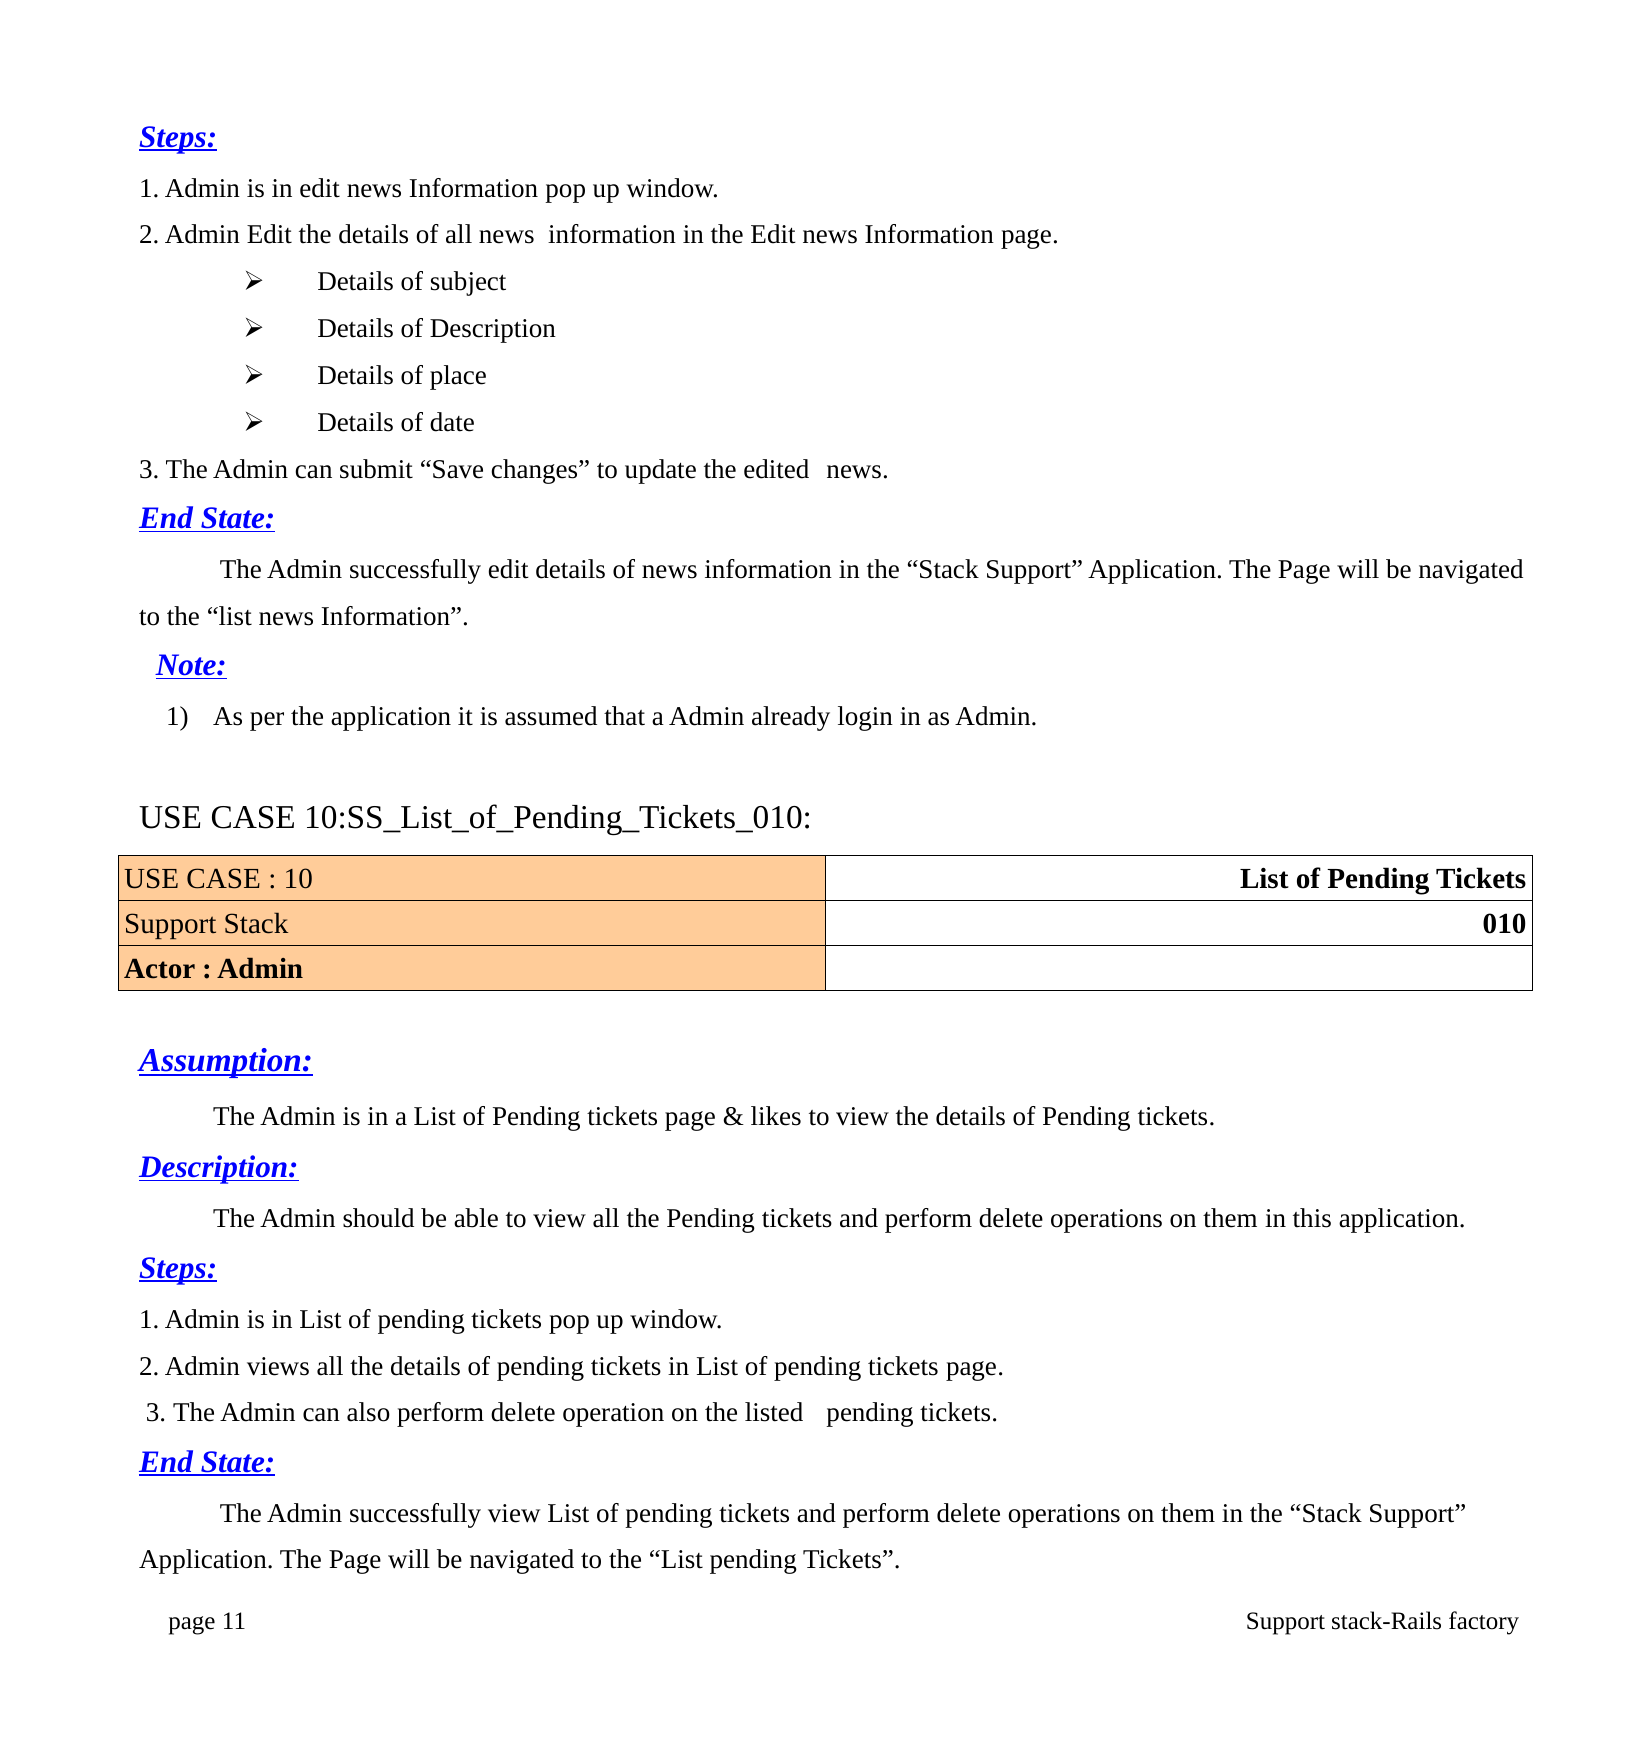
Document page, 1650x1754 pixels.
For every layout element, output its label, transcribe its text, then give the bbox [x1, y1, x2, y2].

list 3. The Admin can submit “Save changes” to update the edited news. [139, 453, 1532, 484]
list Details of place [243, 359, 1532, 390]
list 1) As per the application it is assumed that a Admin already login in as Admin. [139, 701, 1532, 732]
table_header USE CASE : 10 [119, 856, 825, 900]
text Description: [139, 1148, 1532, 1184]
text 1. Admin is in edit news Information pop up window. [139, 172, 1532, 203]
text End State: [139, 1443, 1532, 1479]
list Details of date [243, 406, 1532, 437]
text Steps: [139, 118, 1532, 154]
text End State: [139, 499, 1532, 535]
text The Admin is in a List of Pending tickets page & likes to view the details of Pending tickets. [139, 1098, 1532, 1132]
text 1. Admin is in List of pending tickets pop up window. [139, 1303, 1532, 1334]
list Note: [118, 647, 1532, 683]
table_cell 010 [826, 901, 1532, 945]
list Details of subject [243, 265, 1532, 297]
list Details of Description [243, 312, 1532, 343]
text Assumption: [139, 1041, 1532, 1079]
text The Admin should be able to view all the Pending tickets and perform delete operations on them in this application. [139, 1202, 1532, 1233]
table_cell Actor : Admin [119, 946, 825, 990]
table_cell Support Stack [119, 901, 825, 945]
text 2. Admin views all the details of pending tickets in List of pending tickets page. [139, 1349, 1532, 1381]
text The Admin successfully edit details of news information in the “Stack Support” Application. The Page will be navigated to the “list news Information”. [139, 553, 1532, 631]
text Steps: [139, 1249, 1532, 1285]
table_header List of Pending Tickets [826, 856, 1532, 900]
text USE CASE 10:SS_List_of_Pending_Tickets_010: [139, 797, 1532, 836]
text 2. Admin Edit the details of all news information in the Edit news Information page. [139, 219, 1532, 250]
text The Admin successfully view List of pending tickets and perform delete operations on them in the “Stack Support” Application. The Page will be navigated to the “List pending Tickets”. [139, 1497, 1532, 1574]
text 3. The Admin can also perform delete operation on the listed pending tickets. [139, 1396, 1532, 1427]
table_cell [826, 946, 1532, 990]
